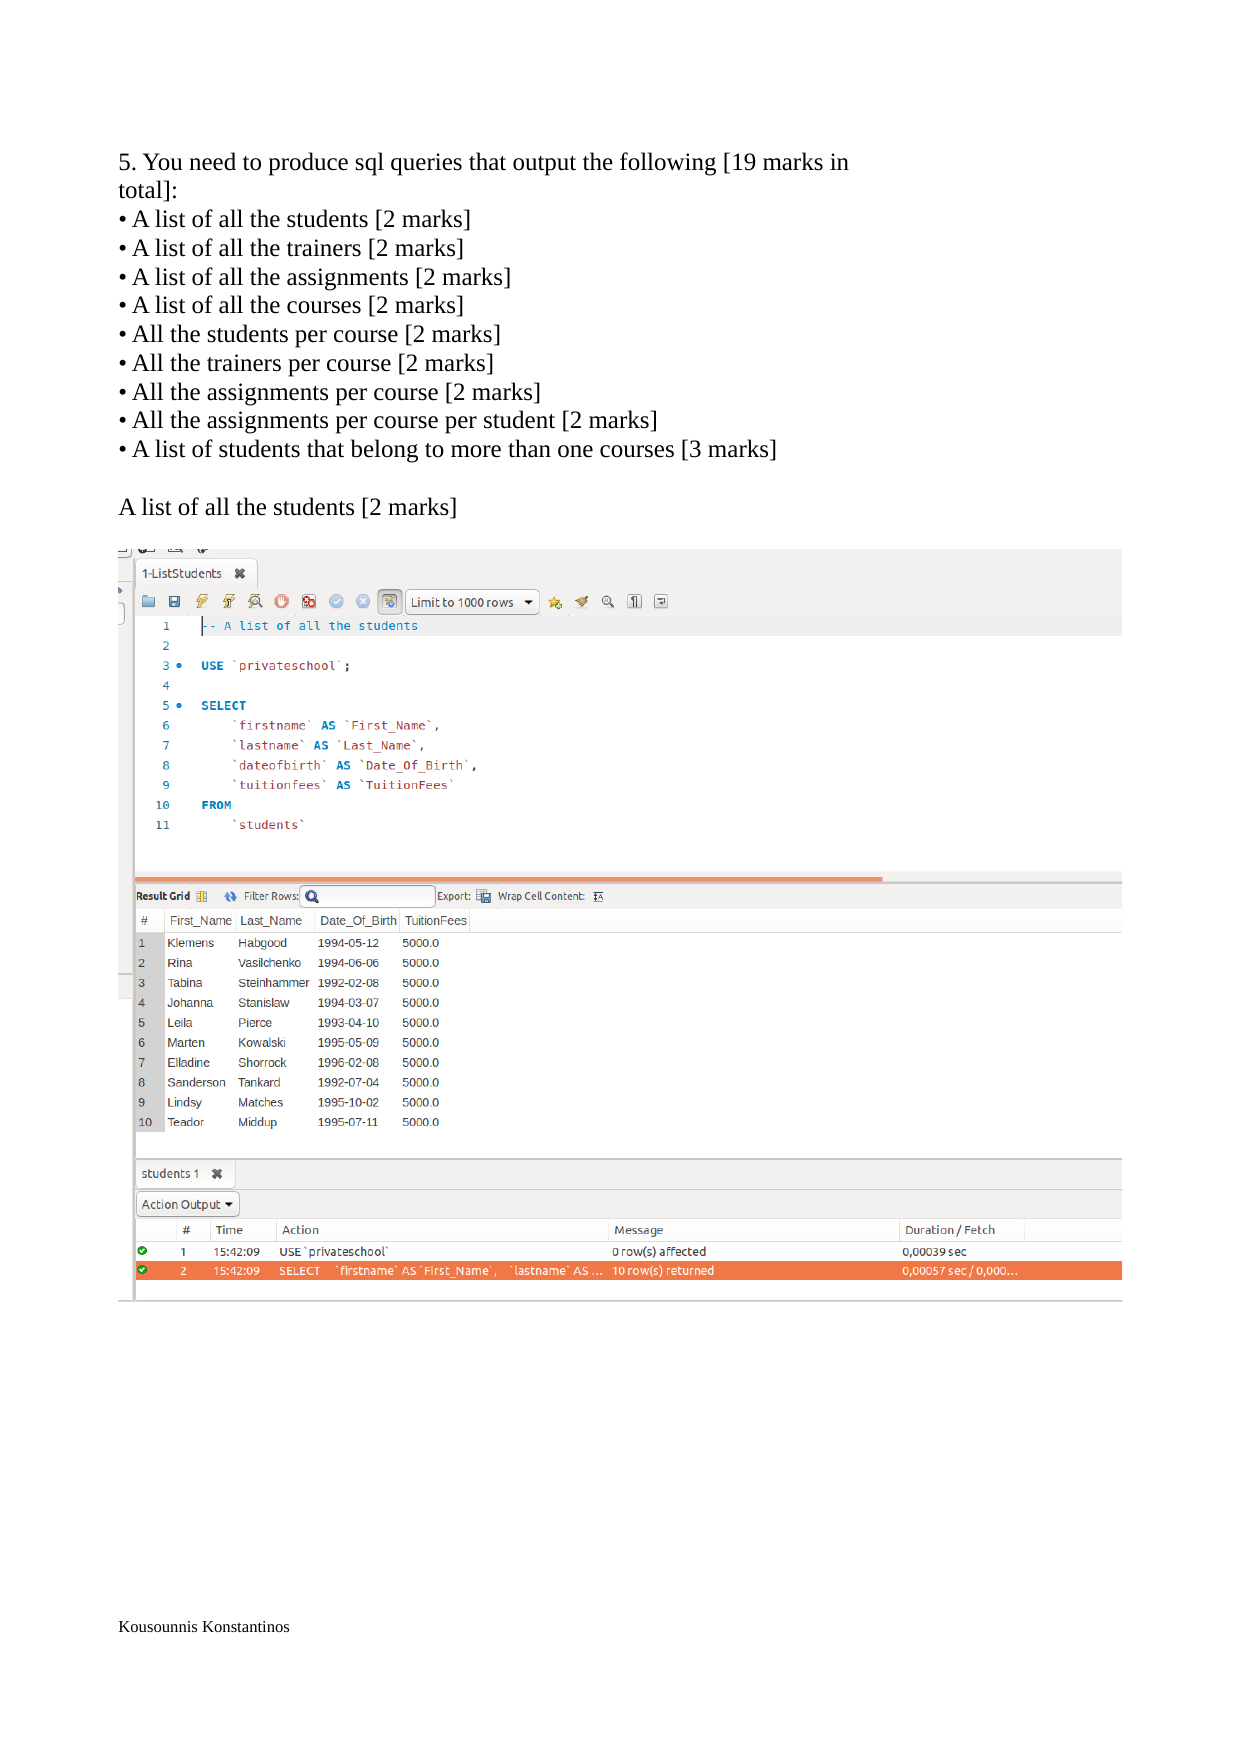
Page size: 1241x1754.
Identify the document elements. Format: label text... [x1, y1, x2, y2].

text total]: [118, 176, 1122, 204]
text 5. You need to produce sql queries that output the following [19 marks in [118, 147, 1122, 176]
text • A list of all the courses [2 marks] [118, 291, 1122, 319]
text • A list of students that belong to more than one courses [3 marks] [118, 434, 1122, 463]
text • A list of all the assignments [2 marks] [118, 262, 1122, 291]
text • All the students per course [2 marks] [118, 319, 1122, 348]
text • All the trainers per course [2 marks] [118, 348, 1122, 377]
text • A list of all the trainers [2 marks] [118, 233, 1122, 262]
text A list of all the students [2 marks] [118, 492, 1122, 521]
picture [118, 549, 1123, 1302]
text • All the assignments per course [2 marks] [118, 377, 1122, 406]
text • A list of all the students [2 marks] [118, 204, 1122, 233]
text • All the assignments per course per student [2 marks] [118, 406, 1122, 434]
